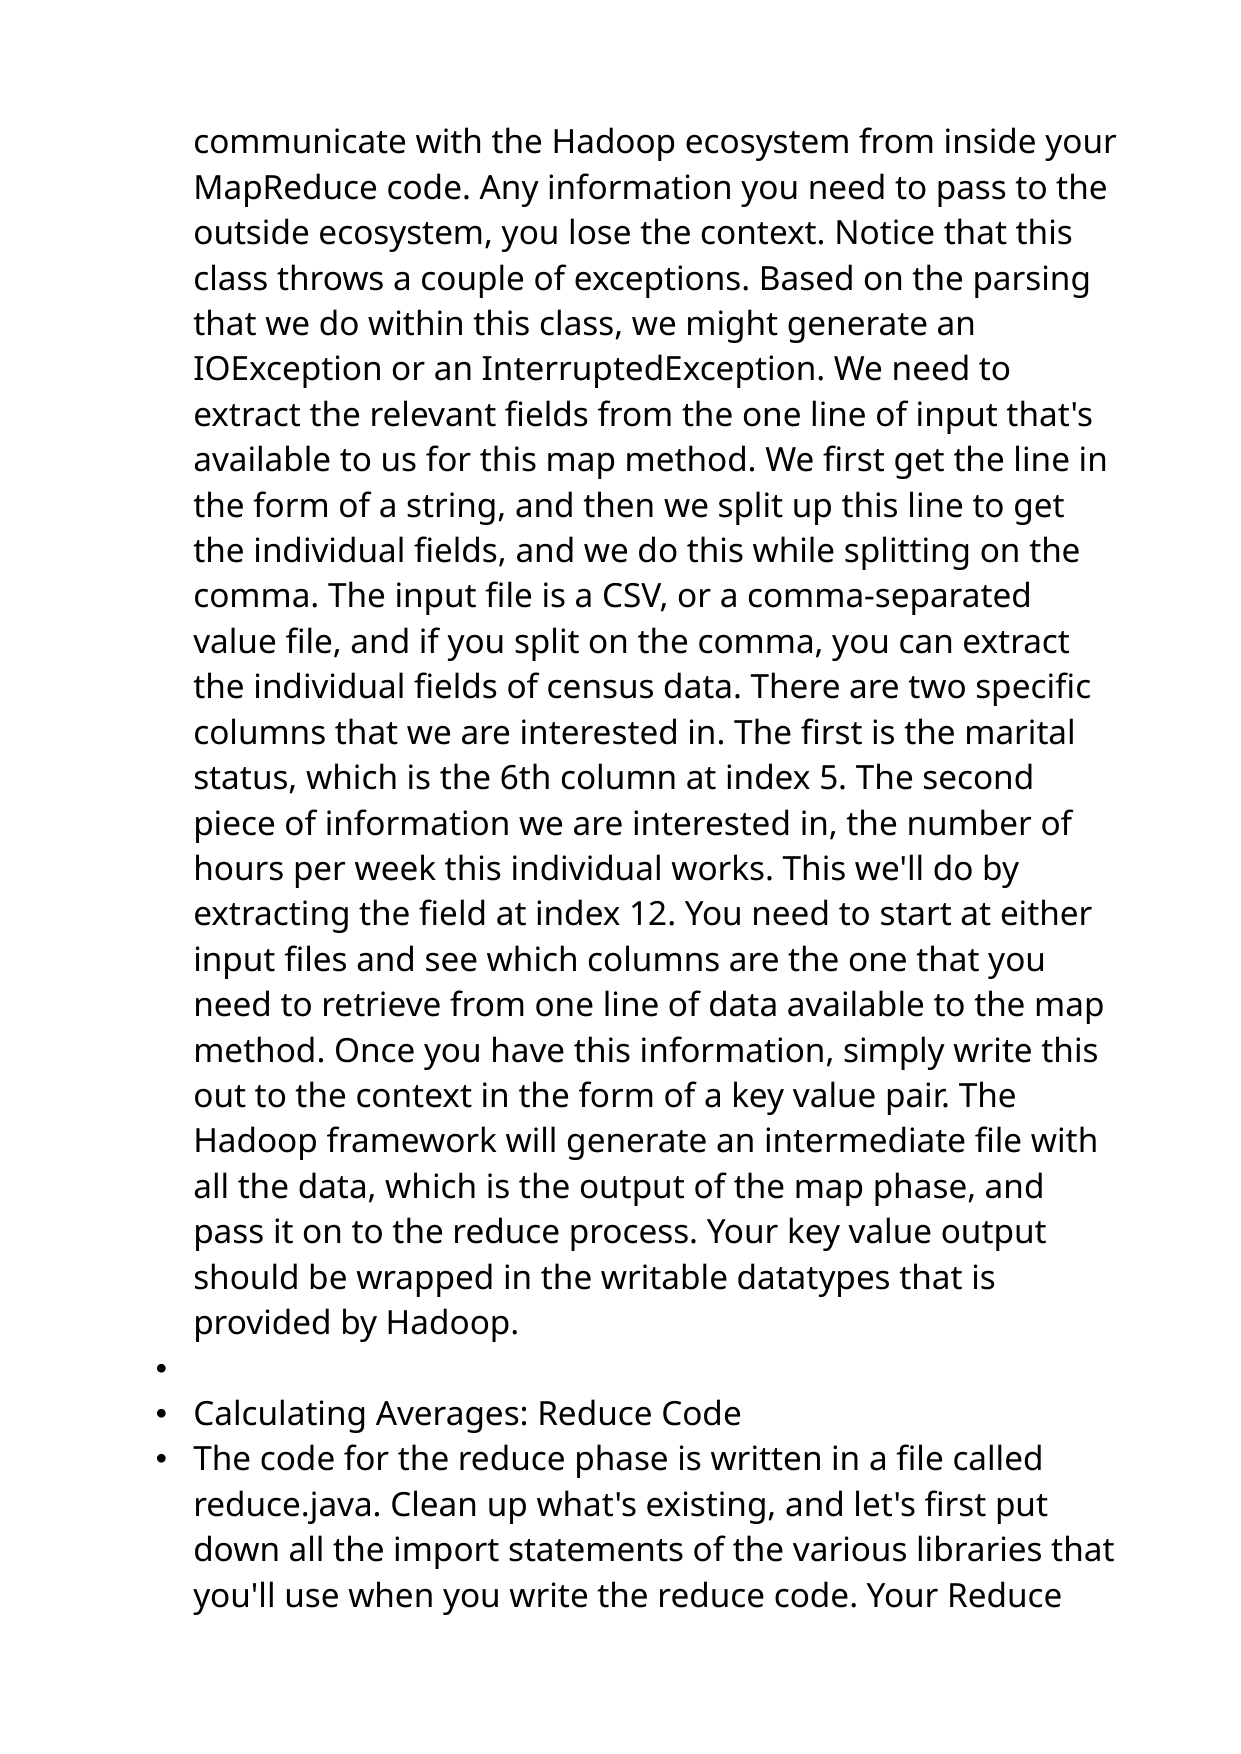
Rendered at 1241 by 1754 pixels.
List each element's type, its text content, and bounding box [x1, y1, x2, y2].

list The code for the reduce phase is written in a file called reduce.java. Clean up what's existing, and let's first put down all the import statements of the various libraries that you'll use when you write the reduce code. Your Reduce [156, 1435, 1122, 1617]
list Calculating Averages: Reduce Code [156, 1390, 1122, 1435]
list communicate with the Hadoop ecosystem from inside your MapReduce code. Any information you need to pass to the outside ecosystem, you lose the context. Notice that this class throws a couple of exceptions. Based on the parsing that we do within this class, we might generate an IOException or an InterruptedException. We need to extract the relevant fields from the one line of input that's available to us for this map method. We first get the line in the form of a string, and then we split up this line to get the individual fields, and we do this while splitting on the comma. The input file is a CSV, or a comma-separated value file, and if you split on the comma, you can extract the individual fields of census data. There are two specific columns that we are interested in. The first is the marital status, which is the 6th column at index 5. The second piece of information we are interested in, the number of hours per week this individual works. This we'll do by extracting the field at index 12. You need to start at either input files and see which columns are the one that you need to retrieve from one line of data available to the map method. Once you have this information, simply write this out to the context in the form of a key value pair. The Hadoop framework will generate an intermediate file with all the data, which is the output of the map phase, and pass it on to the reduce process. Your key value output should be wrapped in the writable datatypes that is provided by Hadoop. [156, 118, 1122, 1344]
